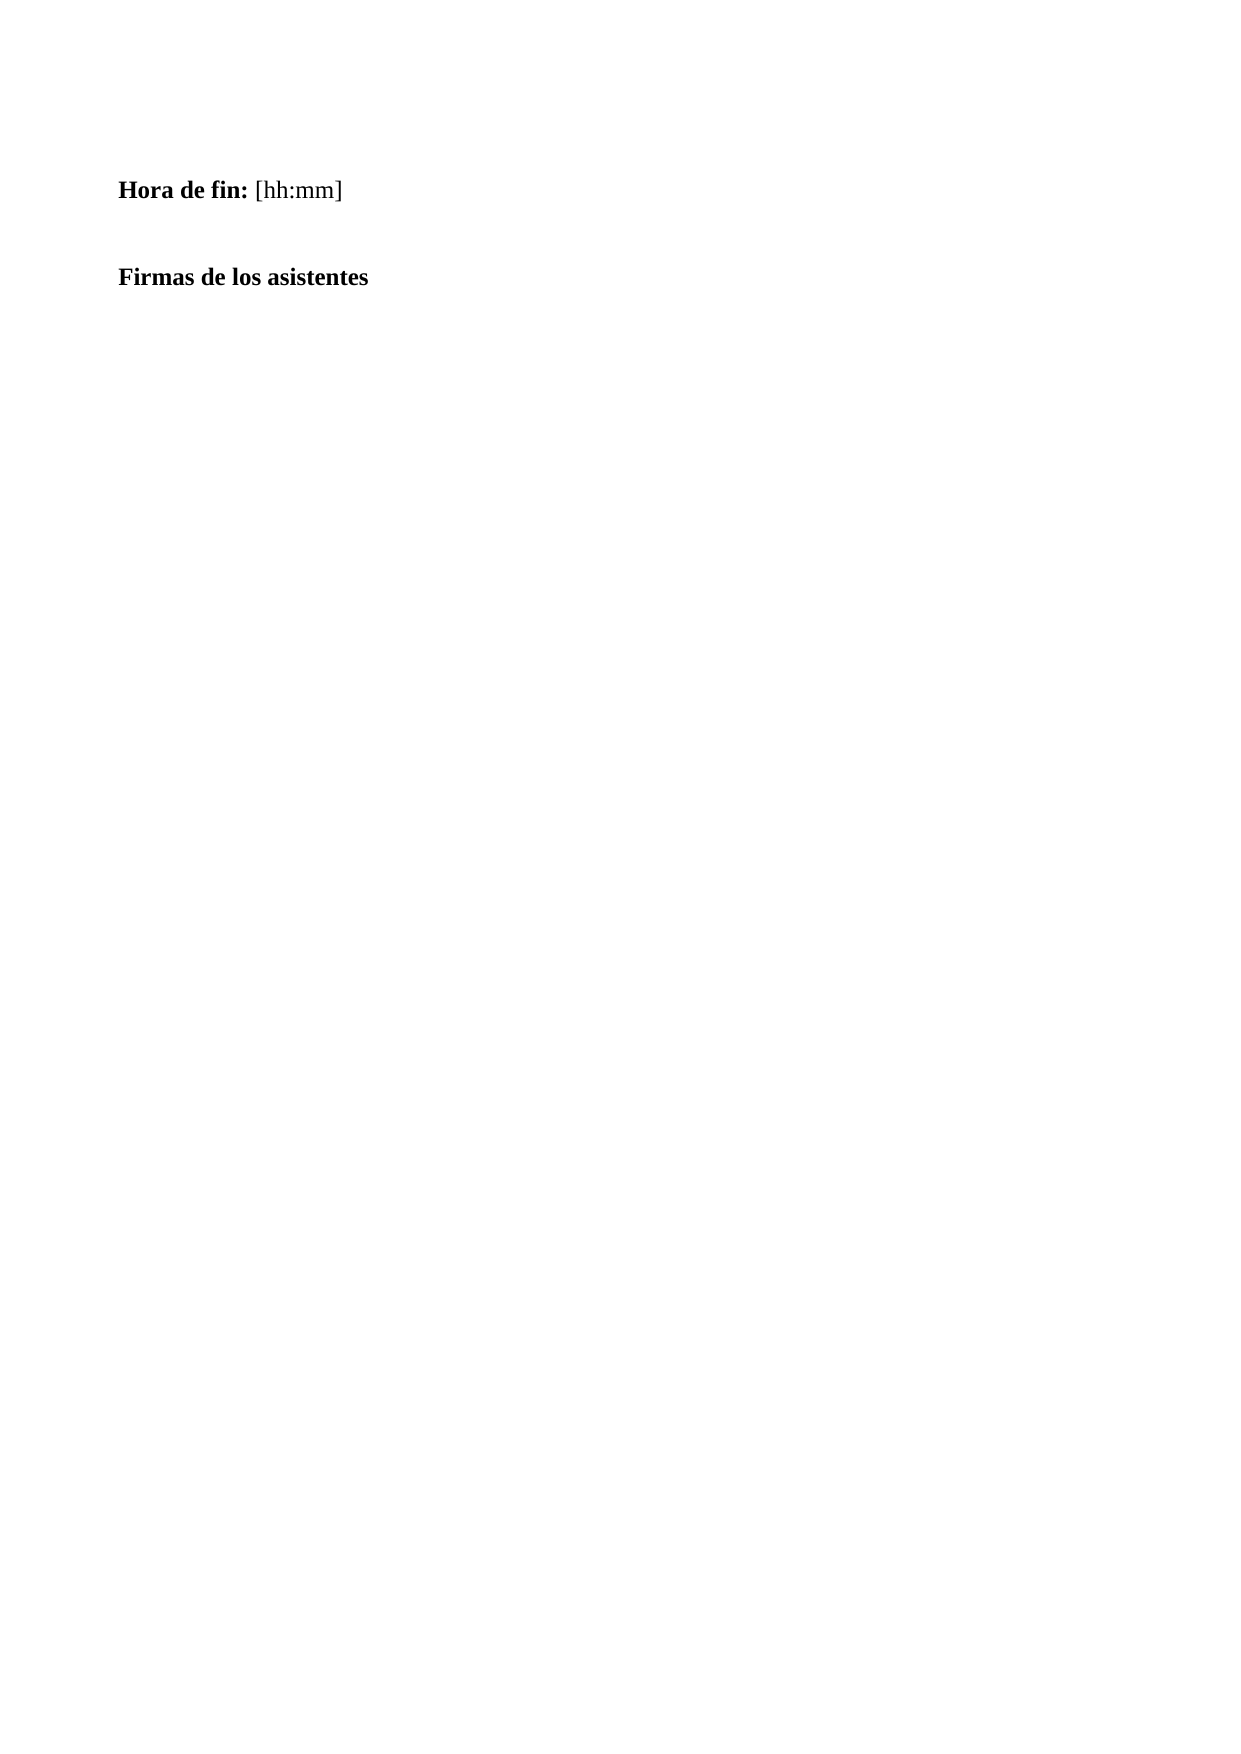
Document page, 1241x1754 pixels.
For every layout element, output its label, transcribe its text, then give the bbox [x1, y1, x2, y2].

text Hora de fin: [hh:mm] [118, 176, 1122, 204]
text Firmas de los asistentes [118, 262, 1122, 291]
